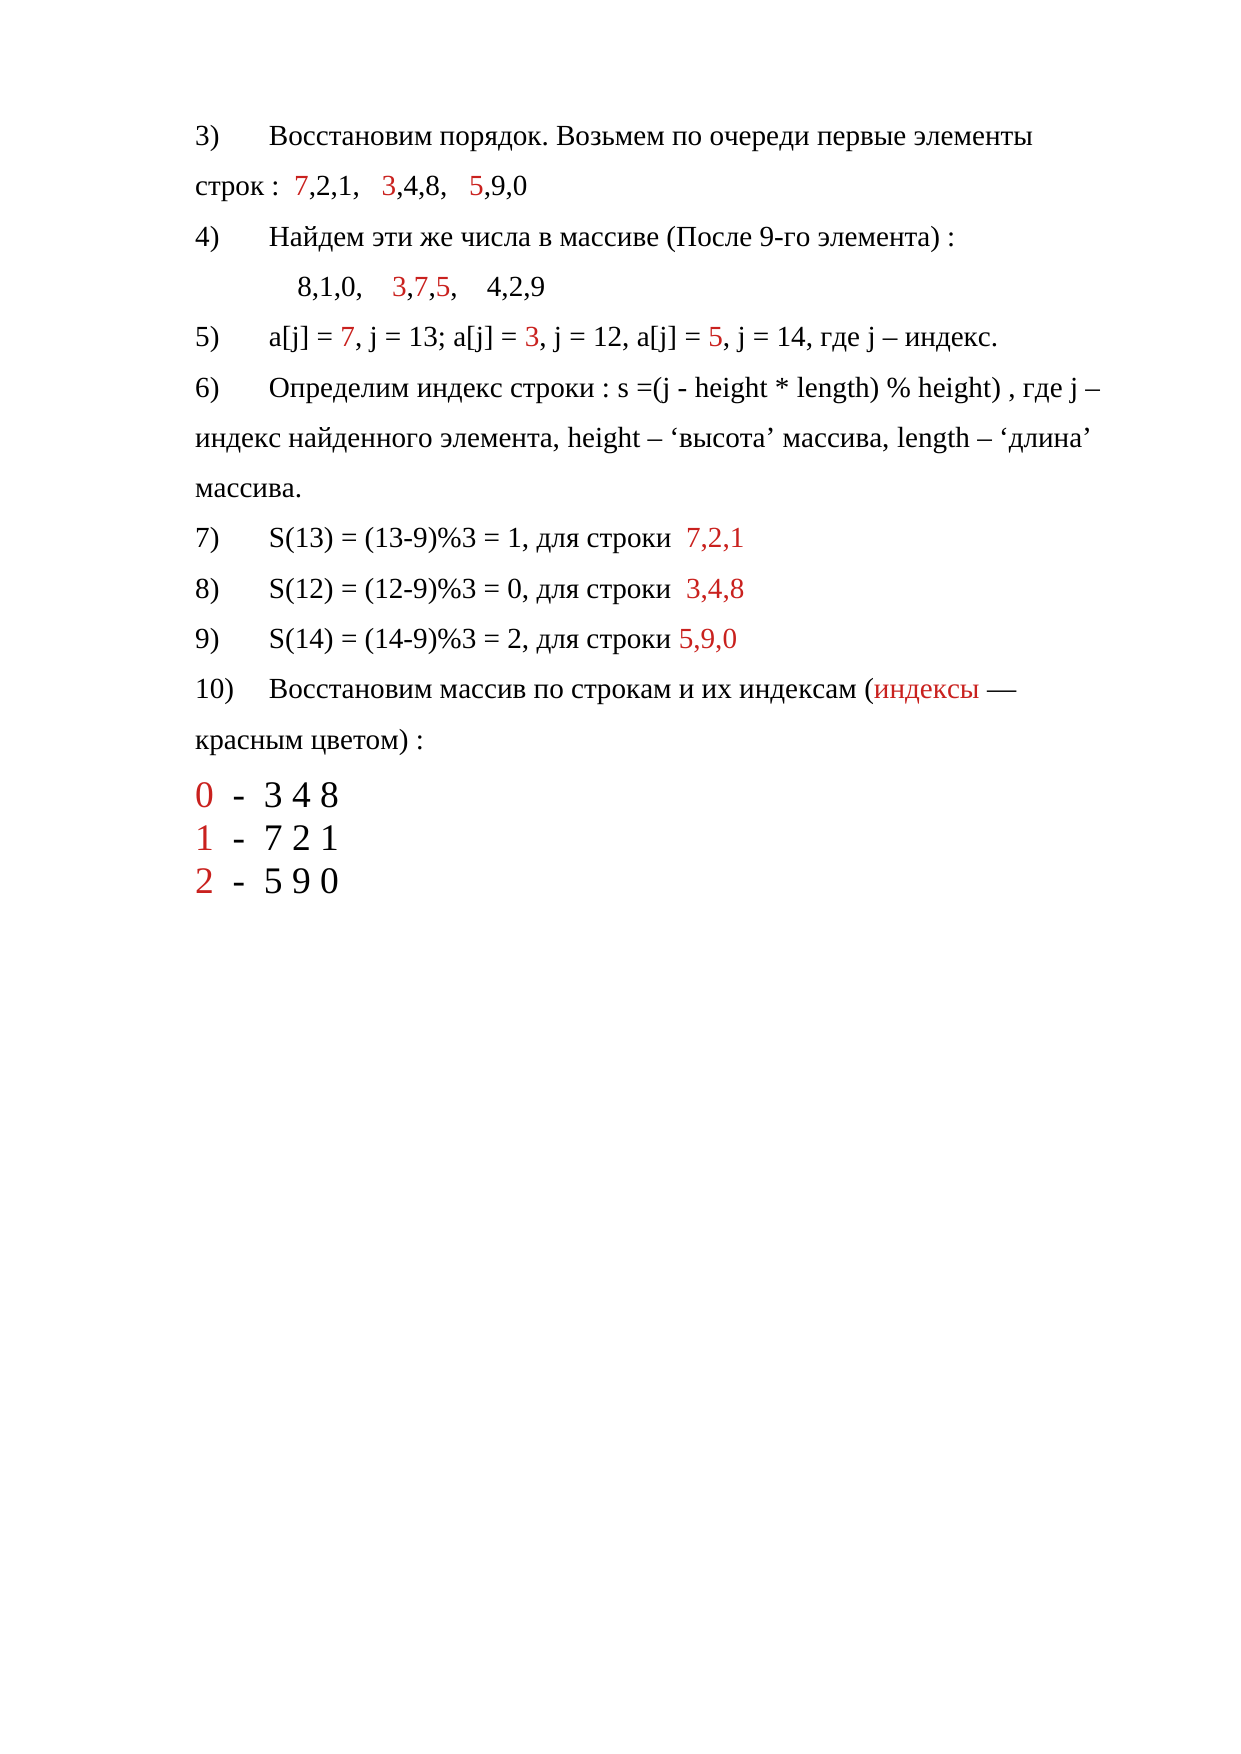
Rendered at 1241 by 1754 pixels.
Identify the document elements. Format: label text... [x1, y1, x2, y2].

list 1 - 7 2 1 [195, 815, 1122, 858]
list 8,1,0, 3,7,5, 4,2,9 [195, 269, 1122, 303]
list Восстановим массив по строкам и их индексам (индексы — красным цветом) : [195, 672, 1122, 755]
list S(12) = (12-9)%3 = 0, для строки 3,4,8 [195, 571, 1122, 604]
list 0 - 3 4 8 [195, 772, 1122, 815]
list 2 - 5 9 0 [195, 858, 1122, 902]
list Найдем эти же числа в массиве (После 9-го элемента) : [195, 219, 1122, 252]
list Определим индекс строки : s =(j - height * length) % height) , где j – индекс найденного элемента, height – ‘высота’ массива, length – ‘длина’ массива. [195, 370, 1122, 504]
list S(13) = (13-9)%3 = 1, для строки 7,2,1 [195, 521, 1122, 554]
list Восстановим порядок. Возьмем по очереди первые элементы строк : 7,2,1, 3,4,8, 5,9,0 [195, 118, 1122, 202]
list a[j] = 7, j = 13; a[j] = 3, j = 12, a[j] = 5, j = 14, где j – индекс. [195, 319, 1122, 353]
list S(14) = (14-9)%3 = 2, для строки 5,9,0 [195, 621, 1122, 655]
